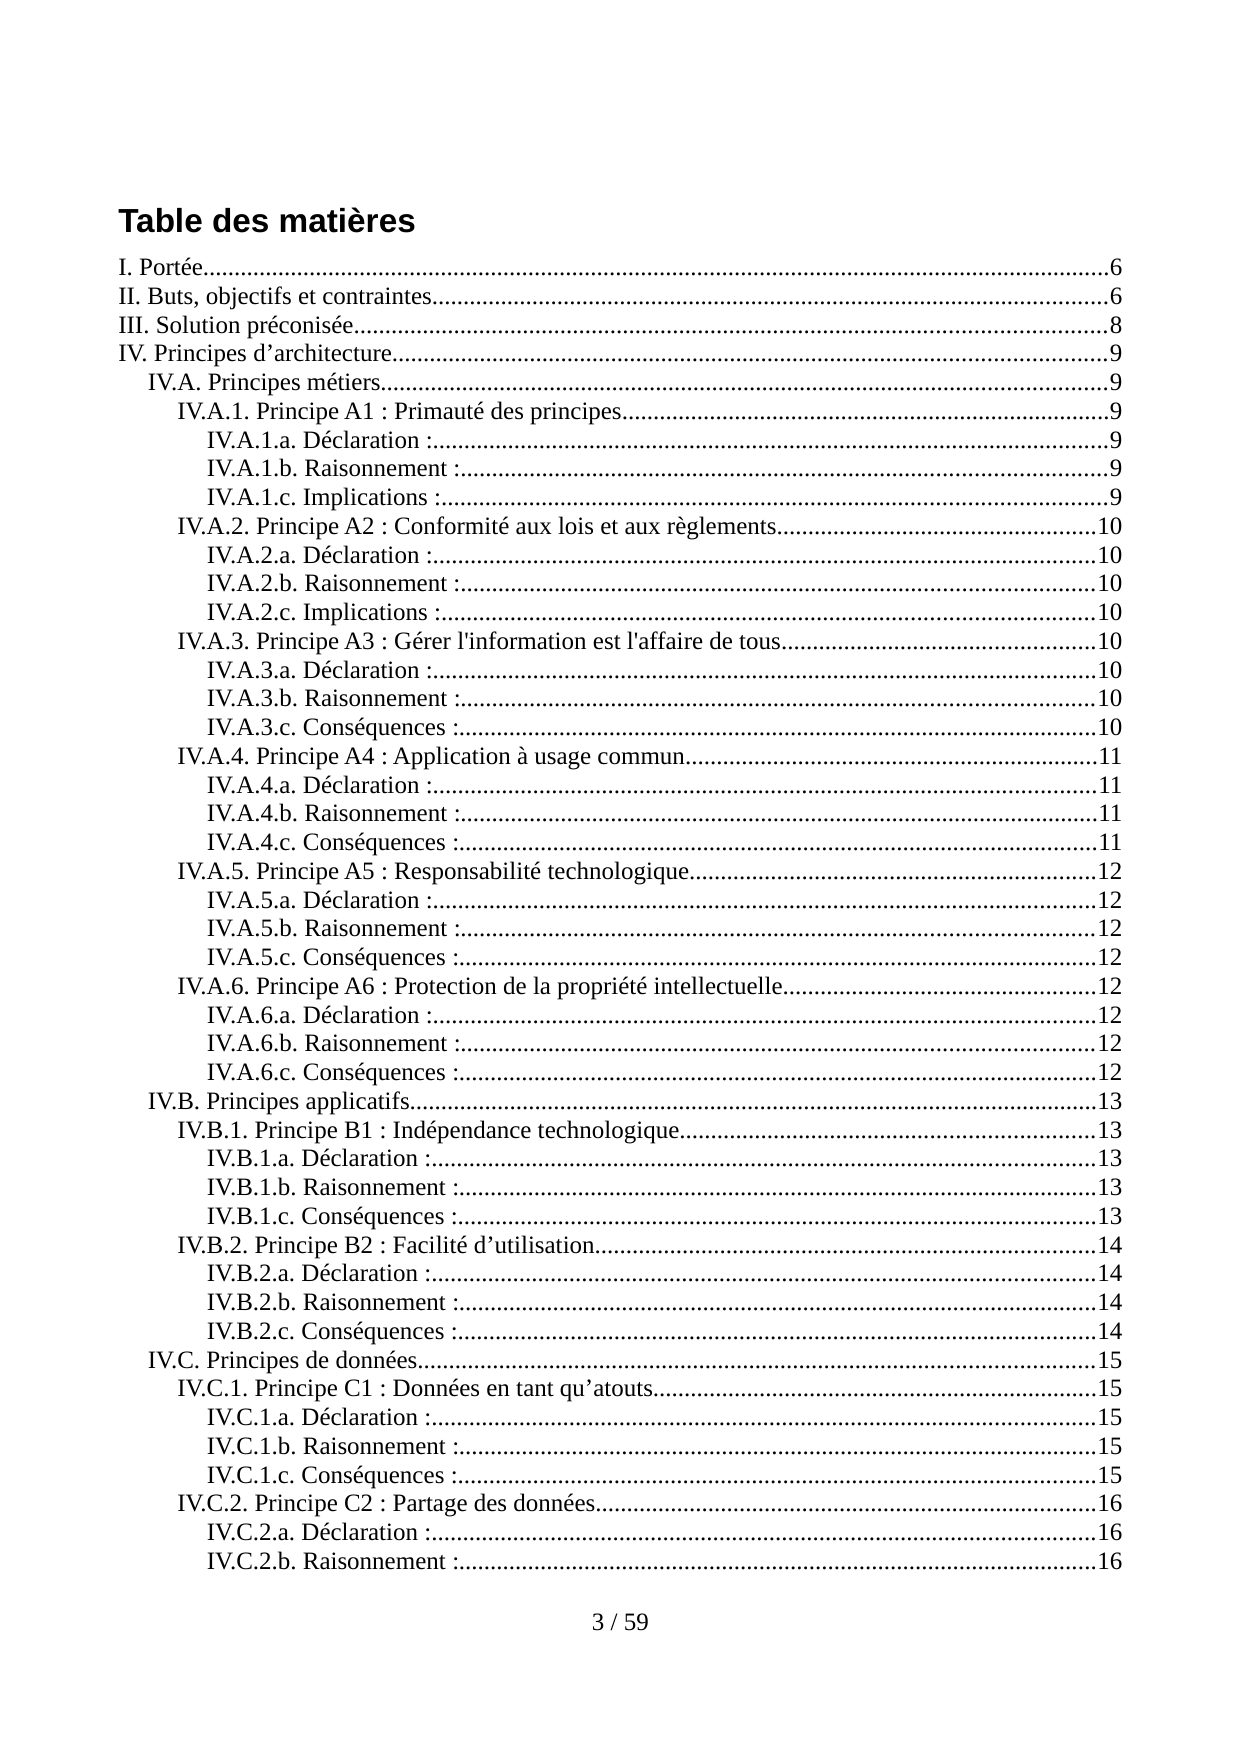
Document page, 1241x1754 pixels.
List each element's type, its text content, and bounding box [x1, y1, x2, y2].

text IV.A. Principes métiers 9 [148, 367, 1122, 396]
text IV.B.2.b. Raisonnement : 14 [207, 1287, 1122, 1316]
subtitle Table des matières [118, 201, 1122, 240]
text IV.A.1. Principe A1 : Primauté des principes 9 [177, 396, 1122, 425]
text IV.C.1.b. Raisonnement : 15 [207, 1431, 1122, 1460]
text IV.A.2. Principe A2 : Conformité aux lois et aux règlements 10 [177, 511, 1122, 540]
text IV.B.2.a. Déclaration : 14 [207, 1258, 1122, 1287]
text III. Solution préconisée 8 [118, 310, 1122, 338]
text IV.B.1.a. Déclaration : 13 [207, 1143, 1122, 1172]
text IV.B.2. Principe B2 : Facilité d’utilisation 14 [177, 1230, 1122, 1258]
text IV.A.5.b. Raisonnement : 12 [207, 913, 1122, 942]
text IV.A.3.a. Déclaration : 10 [207, 655, 1122, 683]
text IV.B.1. Principe B1 : Indépendance technologique 13 [177, 1115, 1122, 1143]
text IV.A.3.b. Raisonnement : 10 [207, 683, 1122, 712]
text IV.A.5.a. Déclaration : 12 [207, 885, 1122, 913]
text IV.A.6. Principe A6 : Protection de la propriété intellectuelle 12 [177, 971, 1122, 1000]
text IV.A.1.c. Implications : 9 [207, 482, 1122, 511]
text IV.A.3. Principe A3 : Gérer l'information est l'affaire de tous 10 [177, 626, 1122, 655]
text IV.C.2.a. Déclaration : 16 [207, 1517, 1122, 1546]
text IV.A.4.b. Raisonnement : 11 [207, 798, 1122, 827]
text IV.A.2.c. Implications : 10 [207, 597, 1122, 626]
text IV.C. Principes de données 15 [148, 1345, 1122, 1373]
text IV.C.1.c. Conséquences : 15 [207, 1460, 1122, 1488]
text IV.A.6.c. Conséquences : 12 [207, 1057, 1122, 1086]
text IV.A.4.a. Déclaration : 11 [207, 770, 1122, 798]
text IV.A.4. Principe A4 : Application à usage commun 11 [177, 741, 1122, 770]
text IV.A.2.b. Raisonnement : 10 [207, 568, 1122, 597]
text IV.A.3.c. Conséquences : 10 [207, 712, 1122, 741]
text IV.A.1.b. Raisonnement : 9 [207, 453, 1122, 482]
text IV.B.1.c. Conséquences : 13 [207, 1201, 1122, 1230]
text IV.A.1.a. Déclaration : 9 [207, 425, 1122, 453]
text IV.A.5. Principe A5 : Responsabilité technologique 12 [177, 856, 1122, 885]
text IV.B.1.b. Raisonnement : 13 [207, 1172, 1122, 1201]
text IV.C.1.a. Déclaration : 15 [207, 1402, 1122, 1431]
text IV.A.4.c. Conséquences : 11 [207, 827, 1122, 856]
text IV.A.2.a. Déclaration : 10 [207, 540, 1122, 568]
text II. Buts, objectifs et contraintes 6 [118, 281, 1122, 310]
text IV.C.2. Principe C2 : Partage des données 16 [177, 1488, 1122, 1517]
text IV.A.5.c. Conséquences : 12 [207, 942, 1122, 971]
text IV. Principes d’architecture 9 [118, 338, 1122, 367]
text IV.A.6.b. Raisonnement : 12 [207, 1028, 1122, 1057]
text IV.B.2.c. Conséquences : 14 [207, 1316, 1122, 1345]
text IV.C.2.b. Raisonnement : 16 [207, 1546, 1122, 1575]
text IV.A.6.a. Déclaration : 12 [207, 1000, 1122, 1028]
text IV.C.1. Principe C1 : Données en tant qu’atouts 15 [177, 1373, 1122, 1402]
text I. Portée 6 [118, 252, 1122, 281]
text IV.B. Principes applicatifs 13 [148, 1086, 1122, 1115]
